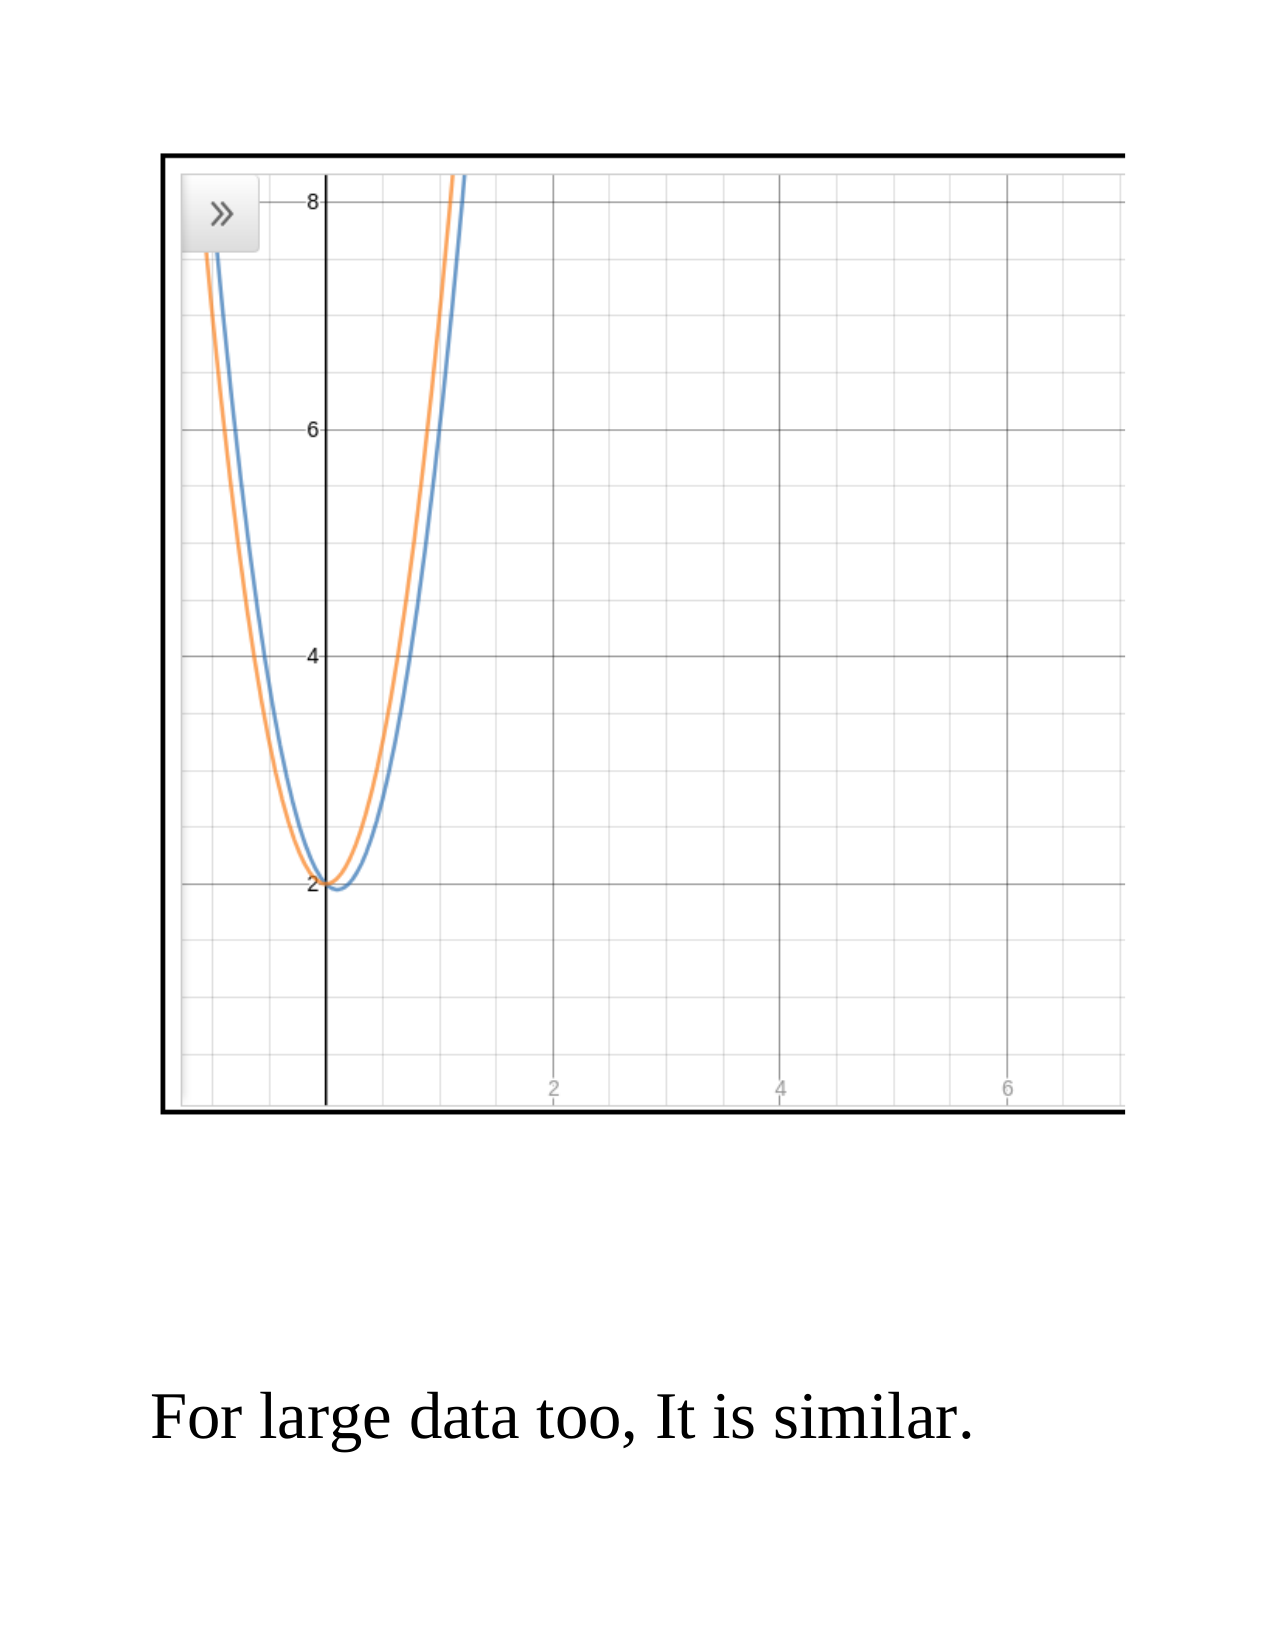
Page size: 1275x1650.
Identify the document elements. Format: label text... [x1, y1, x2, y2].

text For large data too, It is similar. [150, 1376, 1125, 1453]
picture [150, 150, 1125, 1124]
